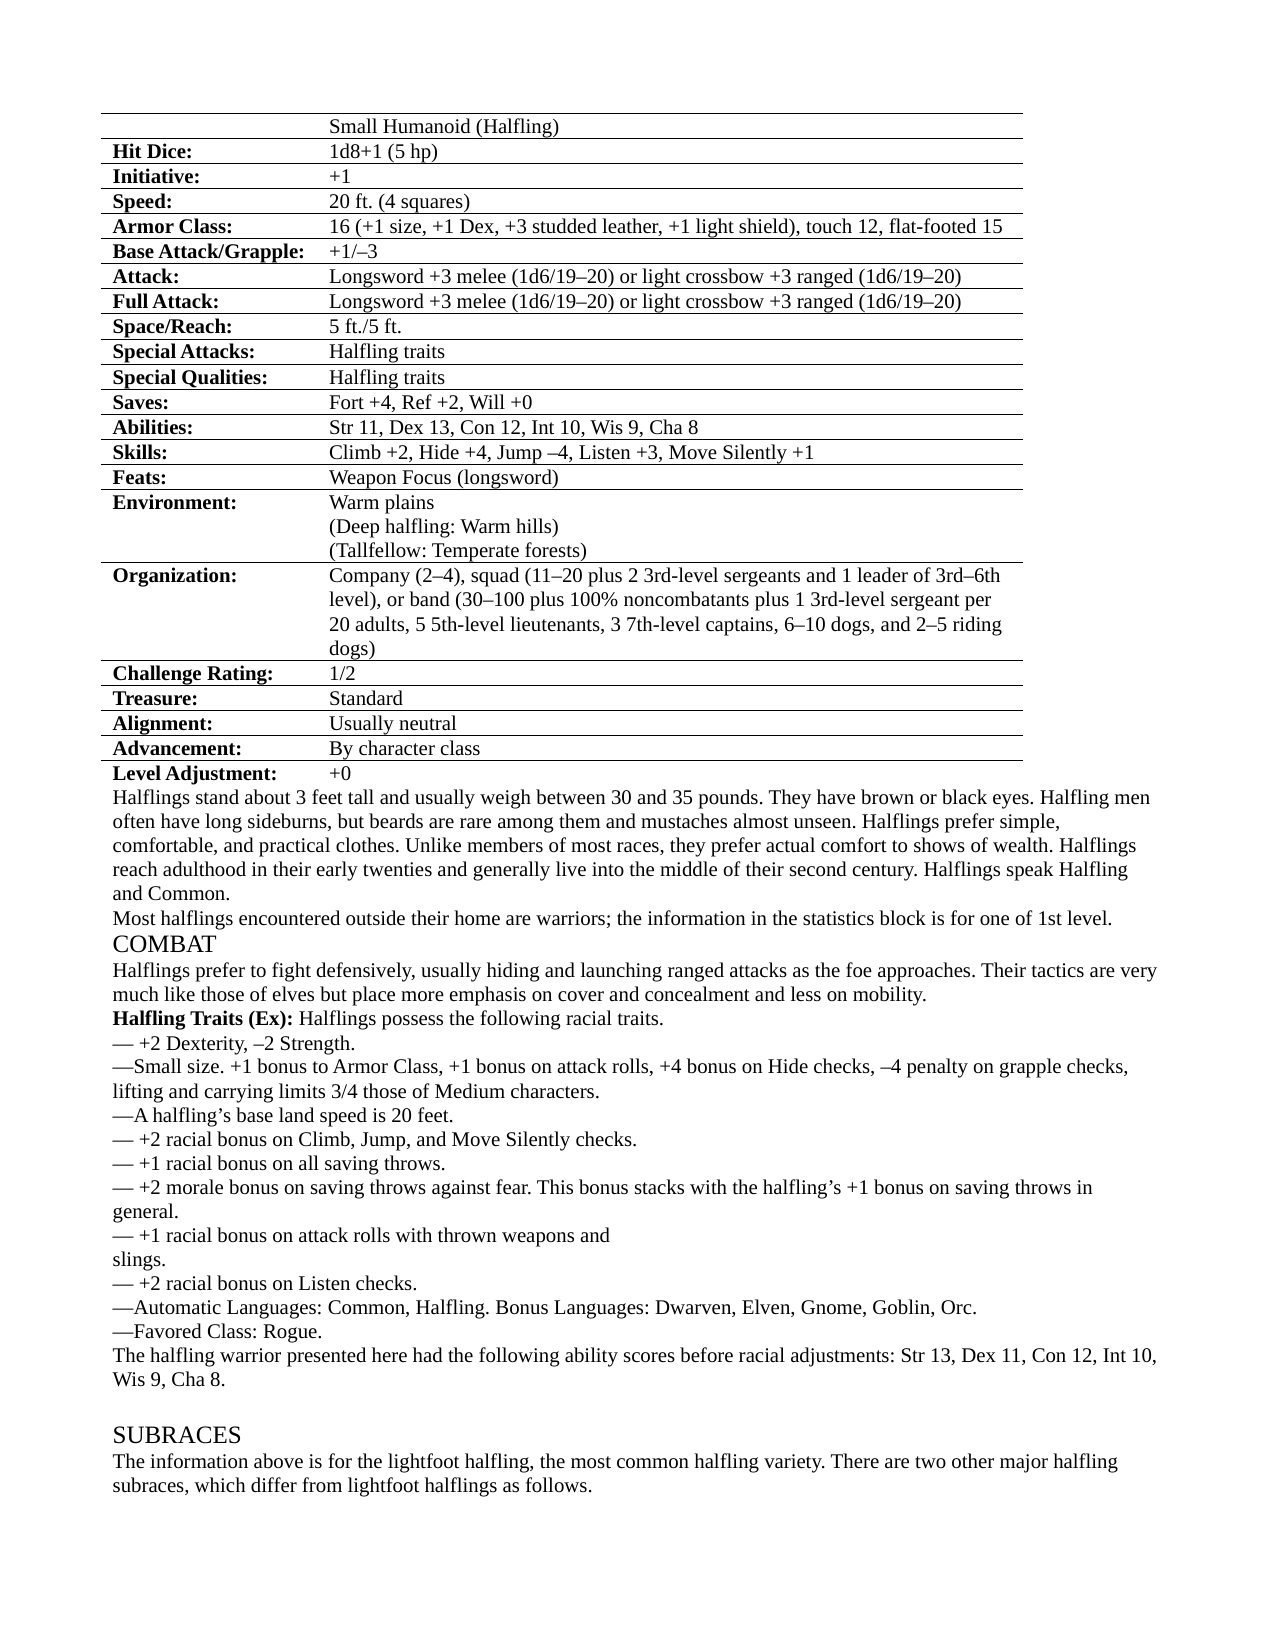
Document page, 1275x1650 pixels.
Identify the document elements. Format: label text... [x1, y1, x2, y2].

table_cell Usually neutral [318, 711, 1023, 735]
text —Automatic Languages: Common, Halfling. Bonus Languages: Dwarven, Elven, Gnome, Goblin, Orc. [112, 1295, 1162, 1319]
table_cell Str 11, Dex 13, Con 12, Int 10, Wis 9, Cha 8 [318, 415, 1023, 439]
table_cell 16 (+1 size, +1 Dex, +3 studded leather, +1 light shield), touch 12, flat-footed 15 [318, 214, 1023, 238]
table_cell Full Attack: [101, 289, 318, 313]
table_cell Climb +2, Hide +4, Jump –4, Listen +3, Move Silently +1 [318, 440, 1023, 464]
text —Small size. +1 bonus to Armor Class, +1 bonus on attack rolls, +4 bonus on Hide checks, –4 penalty on grapple checks, lifting and carrying limits 3/4 those of Medium characters. [112, 1054, 1162, 1103]
table_cell [101, 114, 318, 138]
table_cell By character class [318, 736, 1023, 760]
text Halflings prefer to fight defensively, usually hiding and launching ranged attacks as the foe approaches. Their tactics are very much like those of elves but place more emphasis on cover and concealment and less on mobility. [112, 958, 1162, 1006]
text Halfling Traits (Ex): Halflings possess the following racial traits. [112, 1006, 1162, 1030]
table_cell Level Adjustment: [101, 761, 318, 785]
table_cell Abilities: [101, 415, 318, 439]
text Most halflings encountered outside their home are warriors; the information in the statistics block is for one of 1st level. [112, 905, 1162, 929]
table_cell Skills: [101, 440, 318, 464]
text Halflings stand about 3 feet tall and usually weigh between 30 and 35 pounds. They have brown or black eyes. Halfling men often have long sideburns, but beards are rare among them and mustaches almost unseen. Halflings prefer simple, comfortable, and practical clothes. Unlike members of most races, they prefer actual comfort to shows of wealth. Halflings reach adulthood in their early twenties and generally live into the middle of their second century. Halflings speak Halfling and Common. [112, 785, 1162, 905]
table_cell Challenge Rating: [101, 661, 318, 685]
text — +2 racial bonus on Climb, Jump, and Move Silently checks. [112, 1127, 1162, 1151]
table_cell 1/2 [318, 661, 1023, 685]
text The information above is for the lightfoot halfling, the most common halfling variety. There are two other major halfling subraces, which differ from lightfoot halflings as follows. [112, 1449, 1162, 1497]
text COMBAT [112, 929, 1162, 958]
table_cell Hit Dice: [101, 139, 318, 163]
table_cell Feats: [101, 465, 318, 489]
table_cell Environment: [101, 490, 318, 562]
table_cell +1 [318, 164, 1023, 188]
table_cell +1/–3 [318, 239, 1023, 263]
table_cell Speed: [101, 189, 318, 213]
table_cell Halfling traits [318, 365, 1023, 389]
text The halfling warrior presented here had the following ability scores before racial adjustments: Str 13, Dex 11, Con 12, Int 10, Wis 9, Cha 8. [112, 1343, 1162, 1391]
table_cell Weapon Focus (longsword) [318, 465, 1023, 489]
text SUBRACES [112, 1420, 1162, 1449]
table_cell Halfling traits [318, 340, 1023, 363]
table_cell Warm plains (Deep halfling: Warm hills) (Tallfellow: Temperate forests) [318, 490, 1023, 562]
table_cell Fort +4, Ref +2, Will +0 [318, 390, 1023, 414]
table_cell Base Attack/Grapple: [101, 239, 318, 263]
table_cell 20 ft. (4 squares) [318, 189, 1023, 213]
table_cell Company (2–4), squad (11–20 plus 2 3rd-level sergeants and 1 leader of 3rd–6th level), or band (30–100 plus 100% noncombatants plus 1 3rd-level sergeant per 20 adults, 5 5th-level lieutenants, 3 7th-level captains, 6–10 dogs, and 2–5 riding dogs) [318, 563, 1023, 659]
text — +2 morale bonus on saving throws against fear. This bonus stacks with the halfling’s +1 bonus on saving throws in general. [112, 1175, 1162, 1223]
table_cell Longsword +3 melee (1d6/19–20) or light crossbow +3 ranged (1d6/19–20) [318, 264, 1023, 288]
table_cell +0 [318, 761, 1023, 785]
table_cell Organization: [101, 563, 318, 659]
text slings. [112, 1247, 1162, 1271]
table_cell Armor Class: [101, 214, 318, 238]
text —Favored Class: Rogue. [112, 1319, 1162, 1343]
table_cell Advancement: [101, 736, 318, 760]
table_cell Special Attacks: [101, 340, 318, 363]
table_cell Attack: [101, 264, 318, 288]
table_cell 1d8+1 (5 hp) [318, 139, 1023, 163]
table_cell Initiative: [101, 164, 318, 188]
text — +1 racial bonus on attack rolls with thrown weapons and [112, 1223, 1162, 1247]
table_cell Longsword +3 melee (1d6/19–20) or light crossbow +3 ranged (1d6/19–20) [318, 289, 1023, 313]
table_cell Saves: [101, 390, 318, 414]
table_cell Standard [318, 686, 1023, 710]
table_cell Space/Reach: [101, 314, 318, 338]
text —A halfling’s base land speed is 20 feet. [112, 1103, 1162, 1127]
table_cell Alignment: [101, 711, 318, 735]
text — +1 racial bonus on all saving throws. [112, 1151, 1162, 1175]
table_cell Special Qualities: [101, 365, 318, 389]
text — +2 racial bonus on Listen checks. [112, 1271, 1162, 1295]
table_cell Small Humanoid (Halfling) [318, 114, 1023, 138]
table_cell Treasure: [101, 686, 318, 710]
text — +2 Dexterity, –2 Strength. [112, 1030, 1162, 1054]
table_cell 5 ft./5 ft. [318, 314, 1023, 338]
